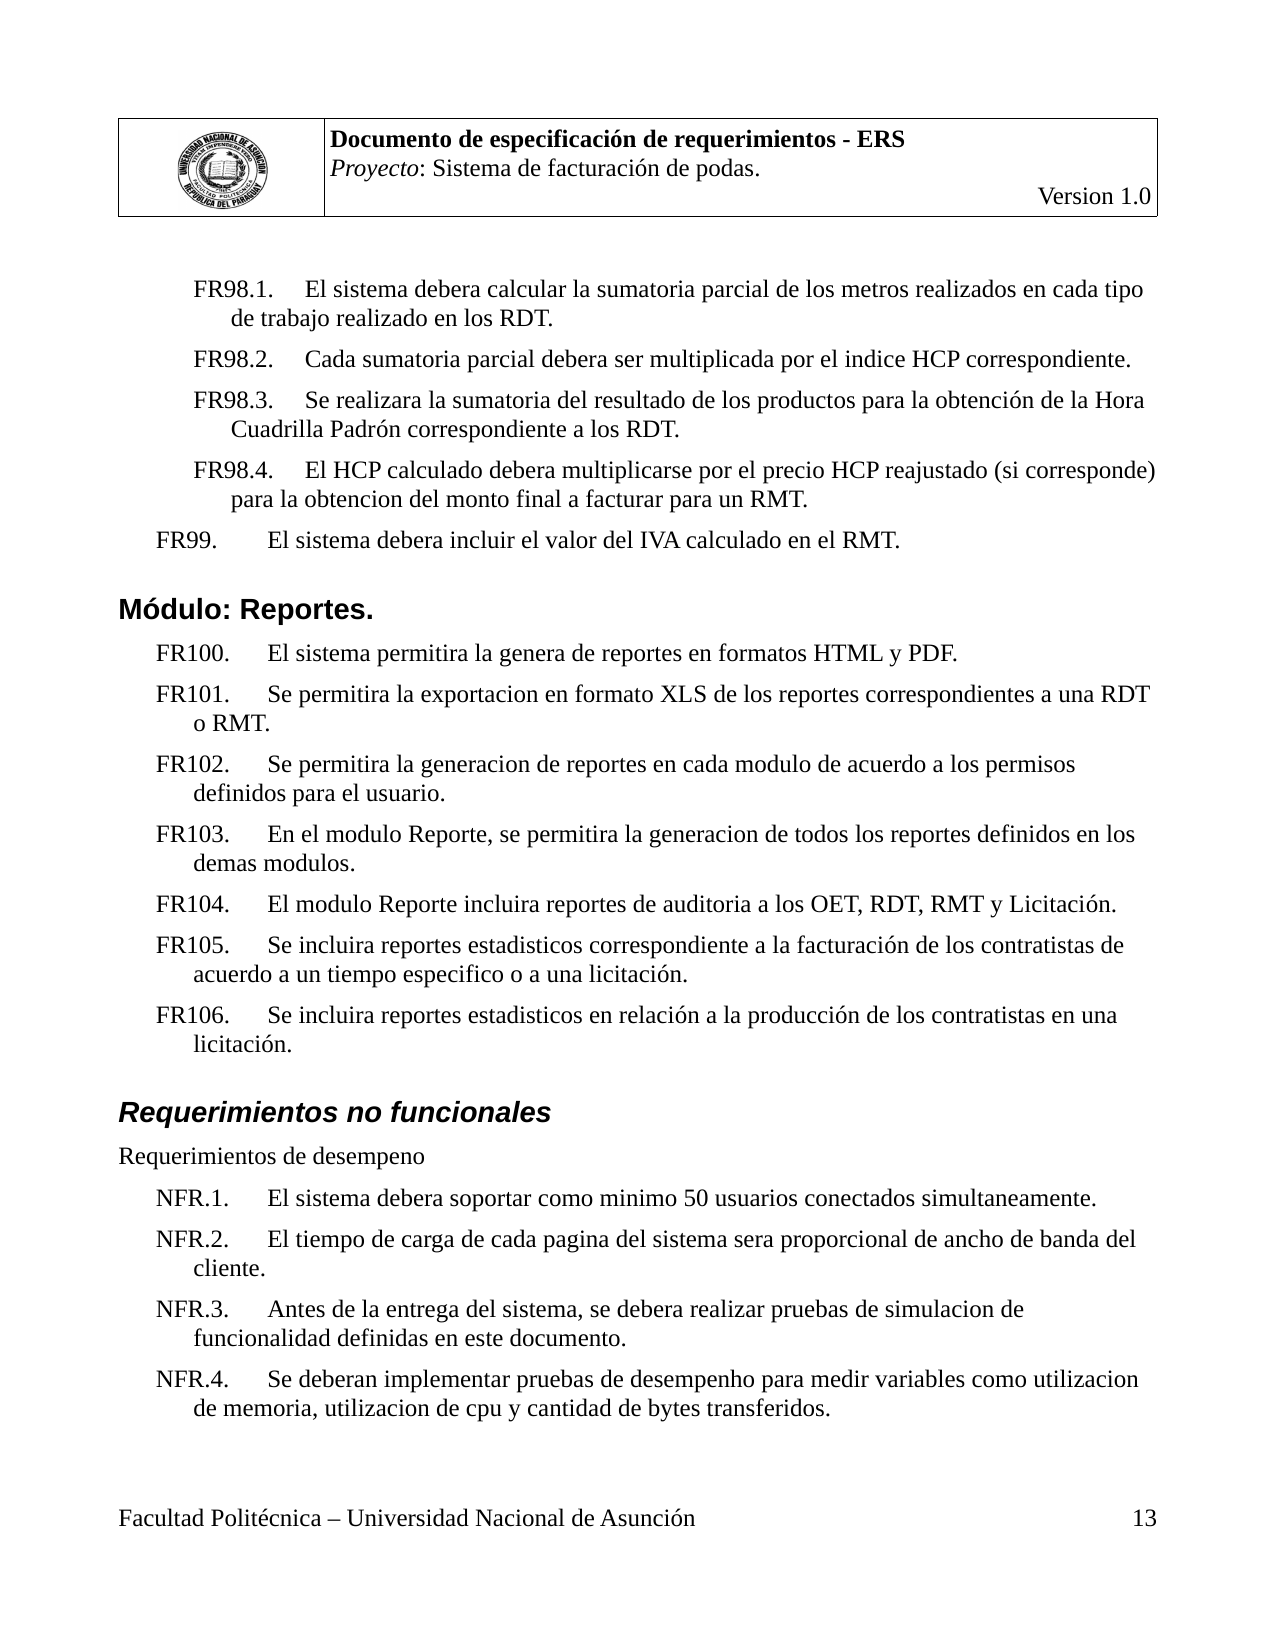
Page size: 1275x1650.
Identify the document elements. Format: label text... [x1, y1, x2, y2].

list Se incluira reportes estadisticos correspondiente a la facturación de los contratistas de acuerdo a un tiempo especifico o a una licitación. [156, 930, 1157, 988]
list Se permitira la exportacion en formato XLS de los reportes correspondientes a una RDT o RMT. [156, 679, 1157, 737]
list Cada sumatoria parcial debera ser multiplicada por el indice HCP correspondiente. [193, 344, 1157, 373]
list Se permitira la generacion de reportes en cada modulo de acuerdo a los permisos definidos para el usuario. [156, 749, 1157, 807]
list El sistema permitira la genera de reportes en formatos HTML y PDF. [156, 638, 1157, 667]
list Se deberan implementar pruebas de desempenho para medir variables como utilizacion de memoria, utilizacion de cpu y cantidad de bytes transferidos. [156, 1364, 1157, 1421]
picture [177, 130, 271, 213]
subtitle Requerimientos no funcionales [118, 1095, 1157, 1129]
list El sistema debera calcular la sumatoria parcial de los metros realizados en cada tipo de trabajo realizado en los RDT. [193, 274, 1157, 332]
list El modulo Reporte incluira reportes de auditoria a los OET, RDT, RMT y Licitación. [156, 889, 1157, 918]
list Antes de la entrega del sistema, se debera realizar pruebas de simulacion de funcionalidad definidas en este documento. [156, 1294, 1157, 1351]
list Se incluira reportes estadisticos en relación a la producción de los contratistas en una licitación. [156, 1000, 1157, 1058]
list El HCP calculado debera multiplicarse por el precio HCP reajustado (si corresponde) para la obtencion del monto final a facturar para un RMT. [193, 456, 1157, 513]
subtitle Módulo: Reportes. [118, 592, 1157, 625]
list El sistema debera soportar como minimo 50 usuarios conectados simultaneamente. [156, 1183, 1157, 1211]
text Requerimientos de desempeno [118, 1141, 1157, 1170]
list El tiempo de carga de cada pagina del sistema sera proporcional de ancho de banda del cliente. [156, 1224, 1157, 1281]
list El sistema debera incluir el valor del IVA calculado en el RMT. [156, 526, 1157, 554]
list Se realizara la sumatoria del resultado de los productos para la obtención de la Hora Cuadrilla Padrón correspondiente a los RDT. [193, 386, 1157, 443]
list En el modulo Reporte, se permitira la generacion de todos los reportes definidos en los demas modulos. [156, 819, 1157, 877]
